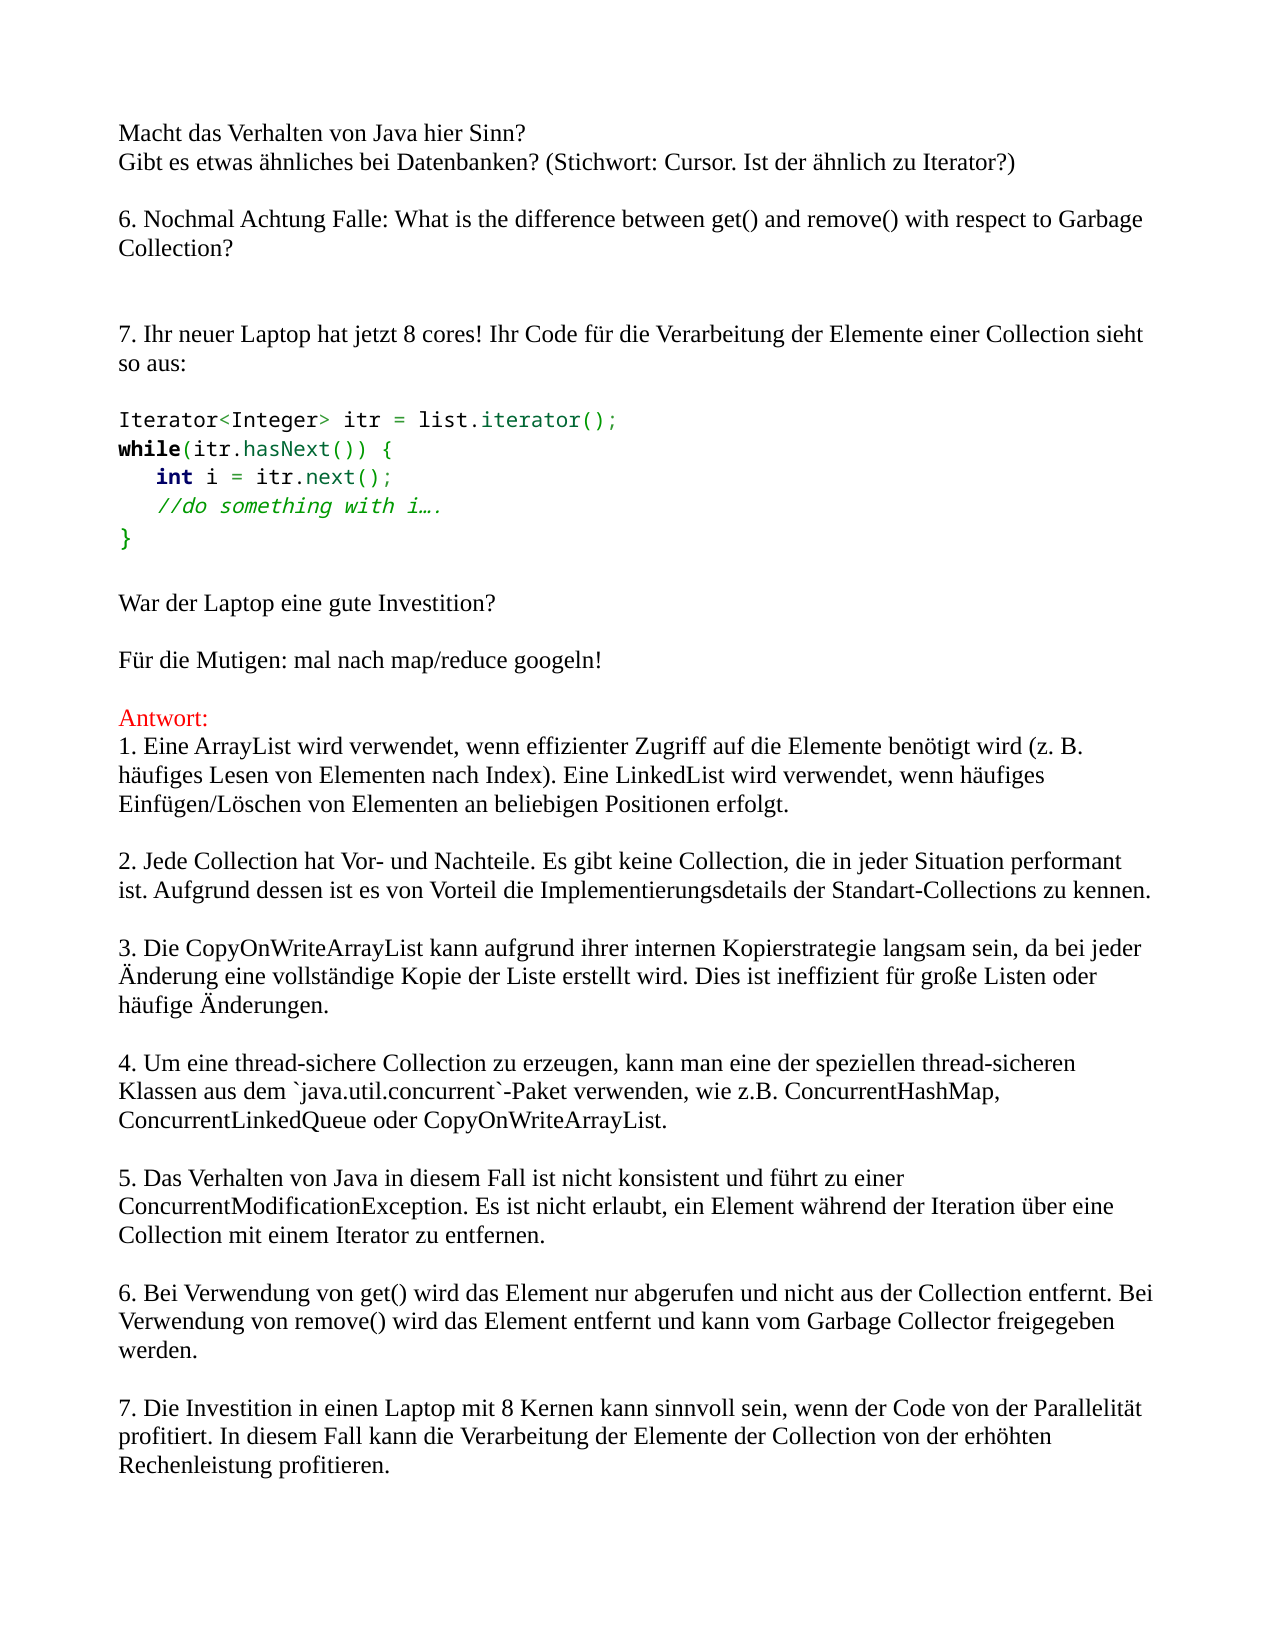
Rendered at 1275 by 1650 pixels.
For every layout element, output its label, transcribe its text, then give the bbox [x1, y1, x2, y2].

text 7. Die Investition in einen Laptop mit 8 Kernen kann sinnvoll sein, wenn der Code von der Parallelität profitiert. In diesem Fall kann die Verarbeitung der Elemente der Collection von der erhöhten Rechenleistung profitieren. [118, 1393, 1157, 1479]
text int i = itr.next(); [118, 462, 1157, 491]
text Antwort: [118, 703, 1157, 731]
text Für die Mutigen: mal nach map/reduce googeln! [118, 645, 1157, 674]
text 3. Die CopyOnWriteArrayList kann aufgrund ihrer internen Kopierstrategie langsam sein, da bei jeder Änderung eine vollständige Kopie der Liste erstellt wird. Dies ist ineffizient für große Listen oder häufige Änderungen. [118, 933, 1157, 1019]
text 6. Nochmal Achtung Falle: What is the difference between get() and remove() with respect to Garbage Collection? [118, 204, 1157, 262]
text //do something with i…. [118, 491, 1157, 519]
text 4. Um eine thread-sichere Collection zu erzeugen, kann man eine der speziellen thread-sicheren Klassen aus dem `java.util.concurrent`-Paket verwenden, wie z.B. ConcurrentHashMap, ConcurrentLinkedQueue oder CopyOnWriteArrayList. [118, 1048, 1157, 1134]
text while(itr.hasNext()) { [118, 434, 1157, 462]
text 5. Das Verhalten von Java in diesem Fall ist nicht konsistent und führt zu einer ConcurrentModificationException. Es ist nicht erlaubt, ein Element während der Iteration über eine Collection mit einem Iterator zu entfernen. [118, 1163, 1157, 1249]
text } [118, 519, 1157, 554]
text Iterator<Integer> itr = list.iterator(); [118, 406, 1157, 434]
text 1. Eine ArrayList wird verwendet, wenn effizienter Zugriff auf die Elemente benötigt wird (z. B. häufiges Lesen von Elementen nach Index). Eine LinkedList wird verwendet, wenn häufiges Einfügen/Löschen von Elementen an beliebigen Positionen erfolgt. [118, 731, 1157, 818]
text Macht das Verhalten von Java hier Sinn? [118, 118, 1157, 147]
text War der Laptop eine gute Investition? [118, 588, 1157, 616]
text 2. Jede Collection hat Vor- und Nachteile. Es gibt keine Collection, die in jeder Situation performant ist. Aufgrund dessen ist es von Vorteil die Implementierungsdetails der Standart-Collections zu kennen. [118, 846, 1157, 904]
text 7. Ihr neuer Laptop hat jetzt 8 cores! Ihr Code für die Verarbeitung der Elemente einer Collection sieht so aus: [118, 319, 1157, 377]
text Gibt es etwas ähnliches bei Datenbanken? (Stichwort: Cursor. Ist der ähnlich zu Iterator?) [118, 147, 1157, 176]
text 6. Bei Verwendung von get() wird das Element nur abgerufen und nicht aus der Collection entfernt. Bei Verwendung von remove() wird das Element entfernt und kann vom Garbage Collector freigegeben werden. [118, 1278, 1157, 1364]
